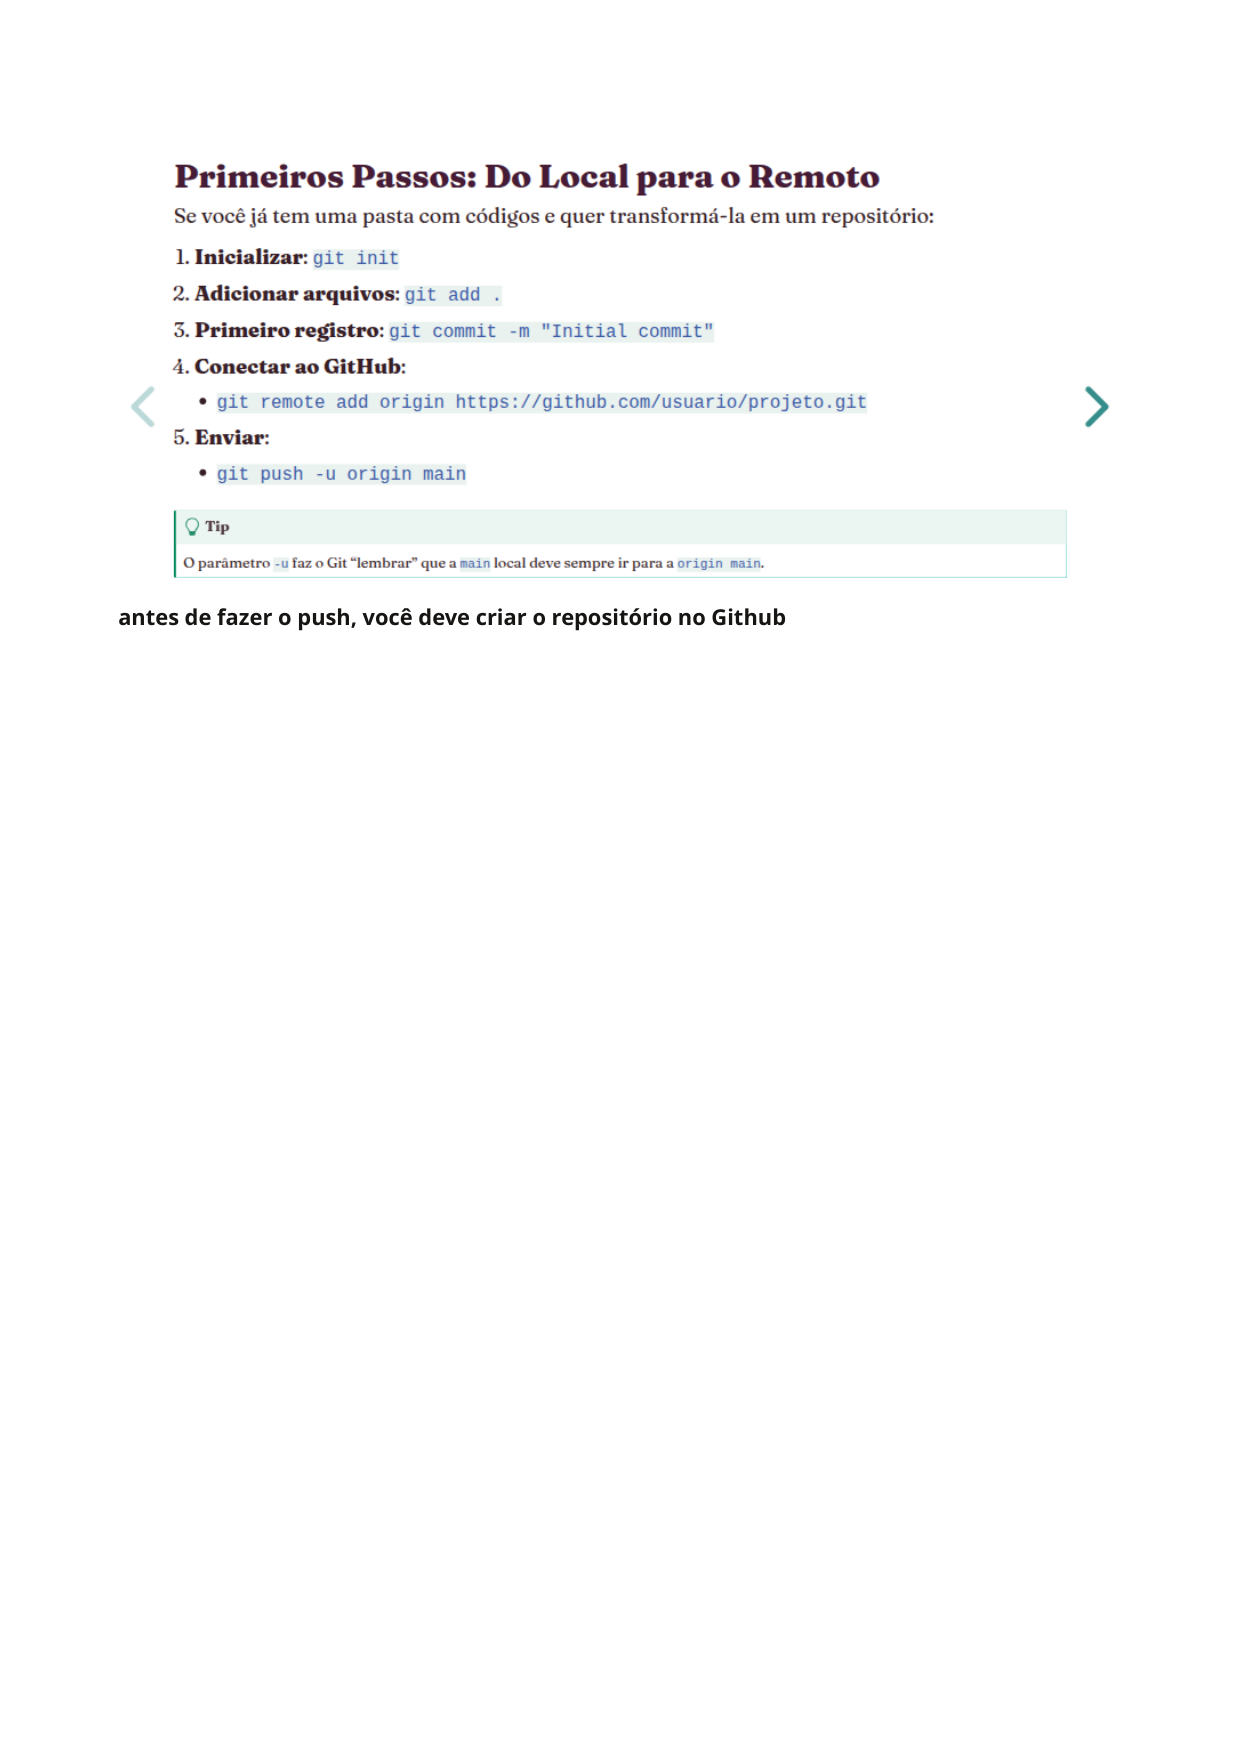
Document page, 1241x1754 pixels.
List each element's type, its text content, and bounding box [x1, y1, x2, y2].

picture [118, 118, 1123, 602]
text antes de fazer o push, você deve criar o repositório no Github [118, 602, 1122, 632]
